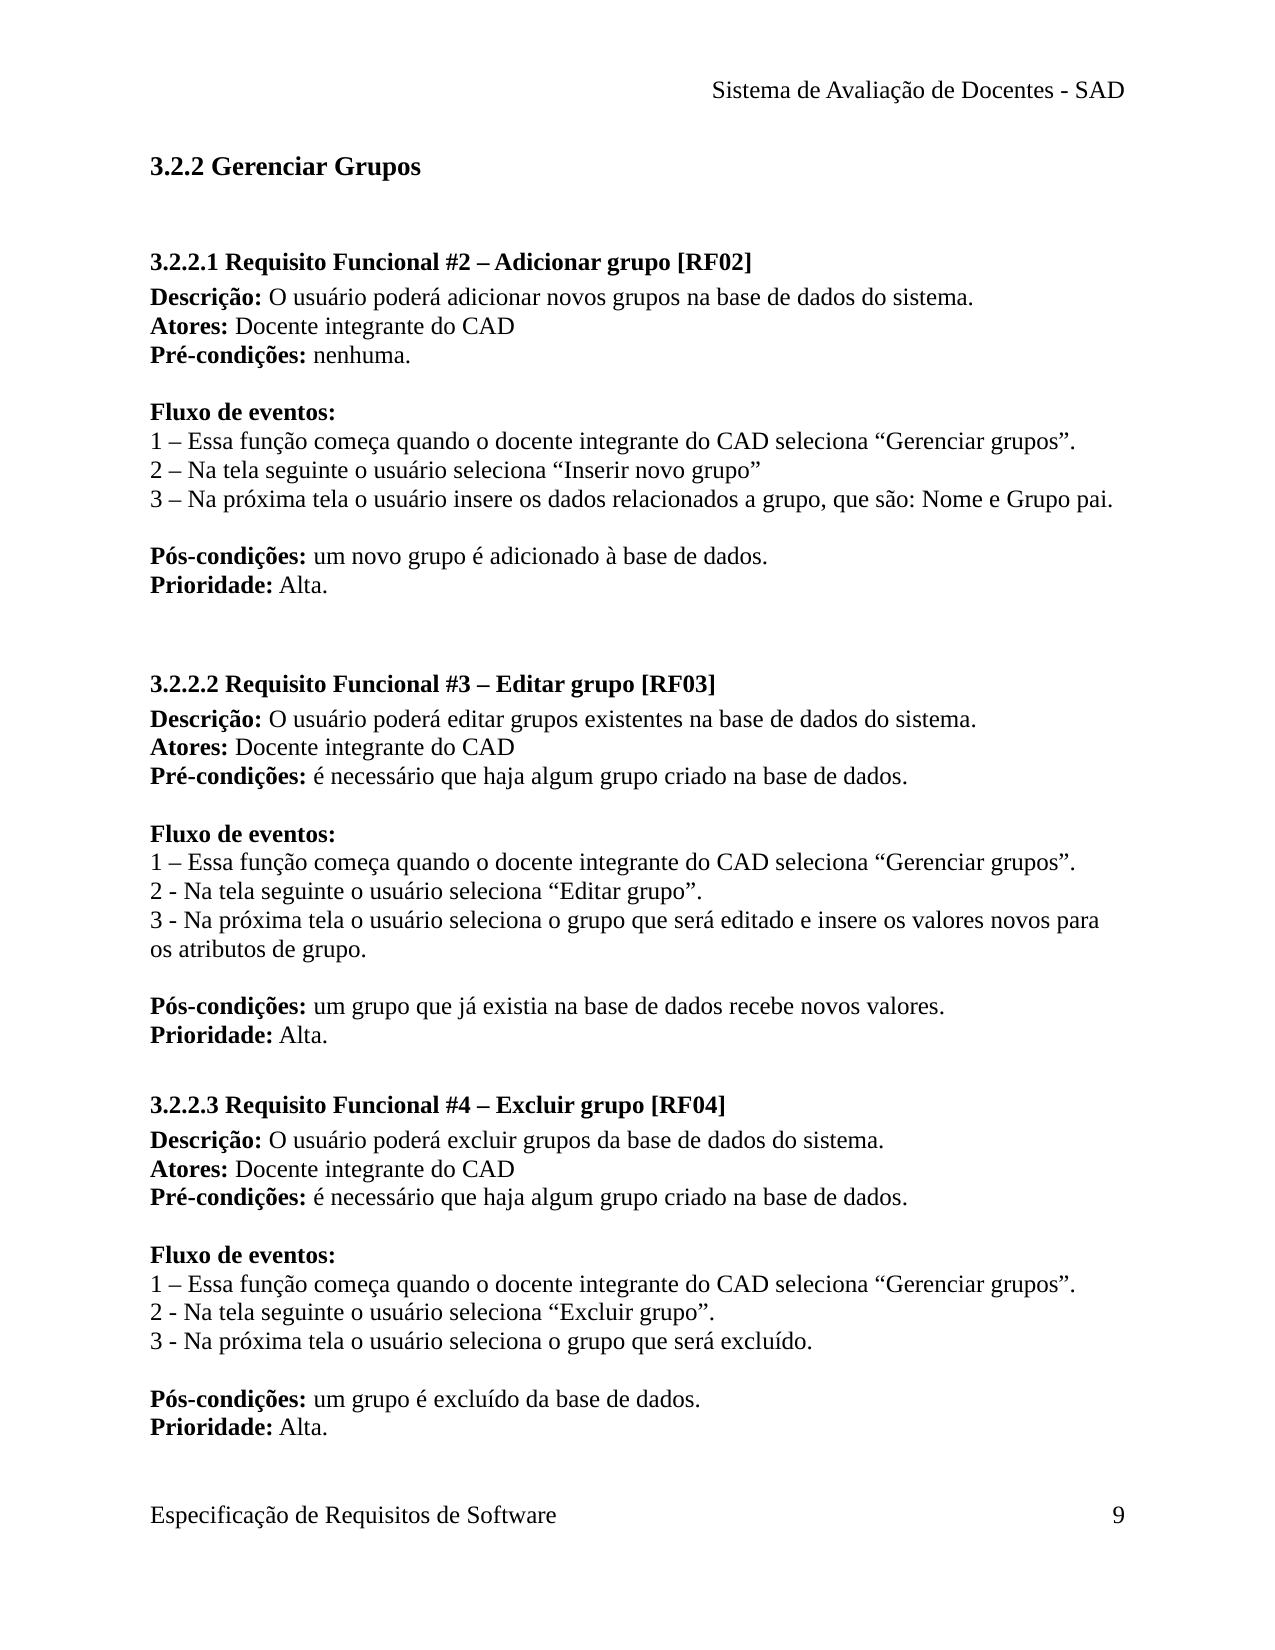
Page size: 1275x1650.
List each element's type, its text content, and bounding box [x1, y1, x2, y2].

text Atores: Docente integrante do CAD [150, 1154, 1125, 1182]
subtitle 3.2.2 Gerenciar Grupos [150, 150, 1125, 181]
text Fluxo de eventos: [150, 1240, 1125, 1269]
text Fluxo de eventos: [150, 397, 1125, 426]
text Atores: Docente integrante do CAD [150, 732, 1125, 761]
text Pré-condições: é necessário que haja algum grupo criado na base de dados. [150, 761, 1125, 790]
text Pré-condições: é necessário que haja algum grupo criado na base de dados. [150, 1182, 1125, 1211]
text Pós-condições: um grupo é excluído da base de dados. [150, 1384, 1125, 1412]
text 3 - Na próxima tela o usuário seleciona o grupo que será excluído. [150, 1326, 1125, 1355]
text Pós-condições: um grupo que já existia na base de dados recebe novos valores. [150, 991, 1125, 1020]
text 2 – Na tela seguinte o usuário seleciona “Inserir novo grupo” [150, 455, 1125, 484]
text Prioridade: Alta. [150, 1020, 1125, 1049]
text Descrição: O usuário poderá adicionar novos grupos na base de dados do sistema. [150, 282, 1125, 311]
text Descrição: O usuário poderá editar grupos existentes na base de dados do sistema. [150, 704, 1125, 732]
text 1 – Essa função começa quando o docente integrante do CAD seleciona “Gerenciar grupos”. [150, 426, 1125, 455]
text Atores: Docente integrante do CAD [150, 311, 1125, 340]
subtitle 3.2.2.1 Requisito Funcional #2 – Adicionar grupo [RF02] [150, 247, 1125, 276]
text 2 - Na tela seguinte o usuário seleciona “Excluir grupo”. [150, 1297, 1125, 1326]
text Prioridade: Alta. [150, 570, 1125, 599]
text Pré-condições: nenhuma. [150, 340, 1125, 369]
text Pós-condições: um novo grupo é adicionado à base de dados. [150, 541, 1125, 570]
text 2 - Na tela seguinte o usuário seleciona “Editar grupo”. [150, 876, 1125, 905]
text Prioridade: Alta. [150, 1412, 1125, 1441]
text 1 – Essa função começa quando o docente integrante do CAD seleciona “Gerenciar grupos”. [150, 847, 1125, 876]
subtitle 3.2.2.2 Requisito Funcional #3 – Editar grupo [RF03] [150, 669, 1125, 697]
subtitle 3.2.2.3 Requisito Funcional #4 – Excluir grupo [RF04] [150, 1090, 1125, 1119]
text 3 - Na próxima tela o usuário seleciona o grupo que será editado e insere os valores novos para os atributos de grupo. [150, 905, 1125, 962]
text Descrição: O usuário poderá excluir grupos da base de dados do sistema. [150, 1125, 1125, 1154]
text 1 – Essa função começa quando o docente integrante do CAD seleciona “Gerenciar grupos”. [150, 1269, 1125, 1297]
text Fluxo de eventos: [150, 819, 1125, 847]
text 3 – Na próxima tela o usuário insere os dados relacionados a grupo, que são: Nome e Grupo pai. [150, 484, 1125, 512]
